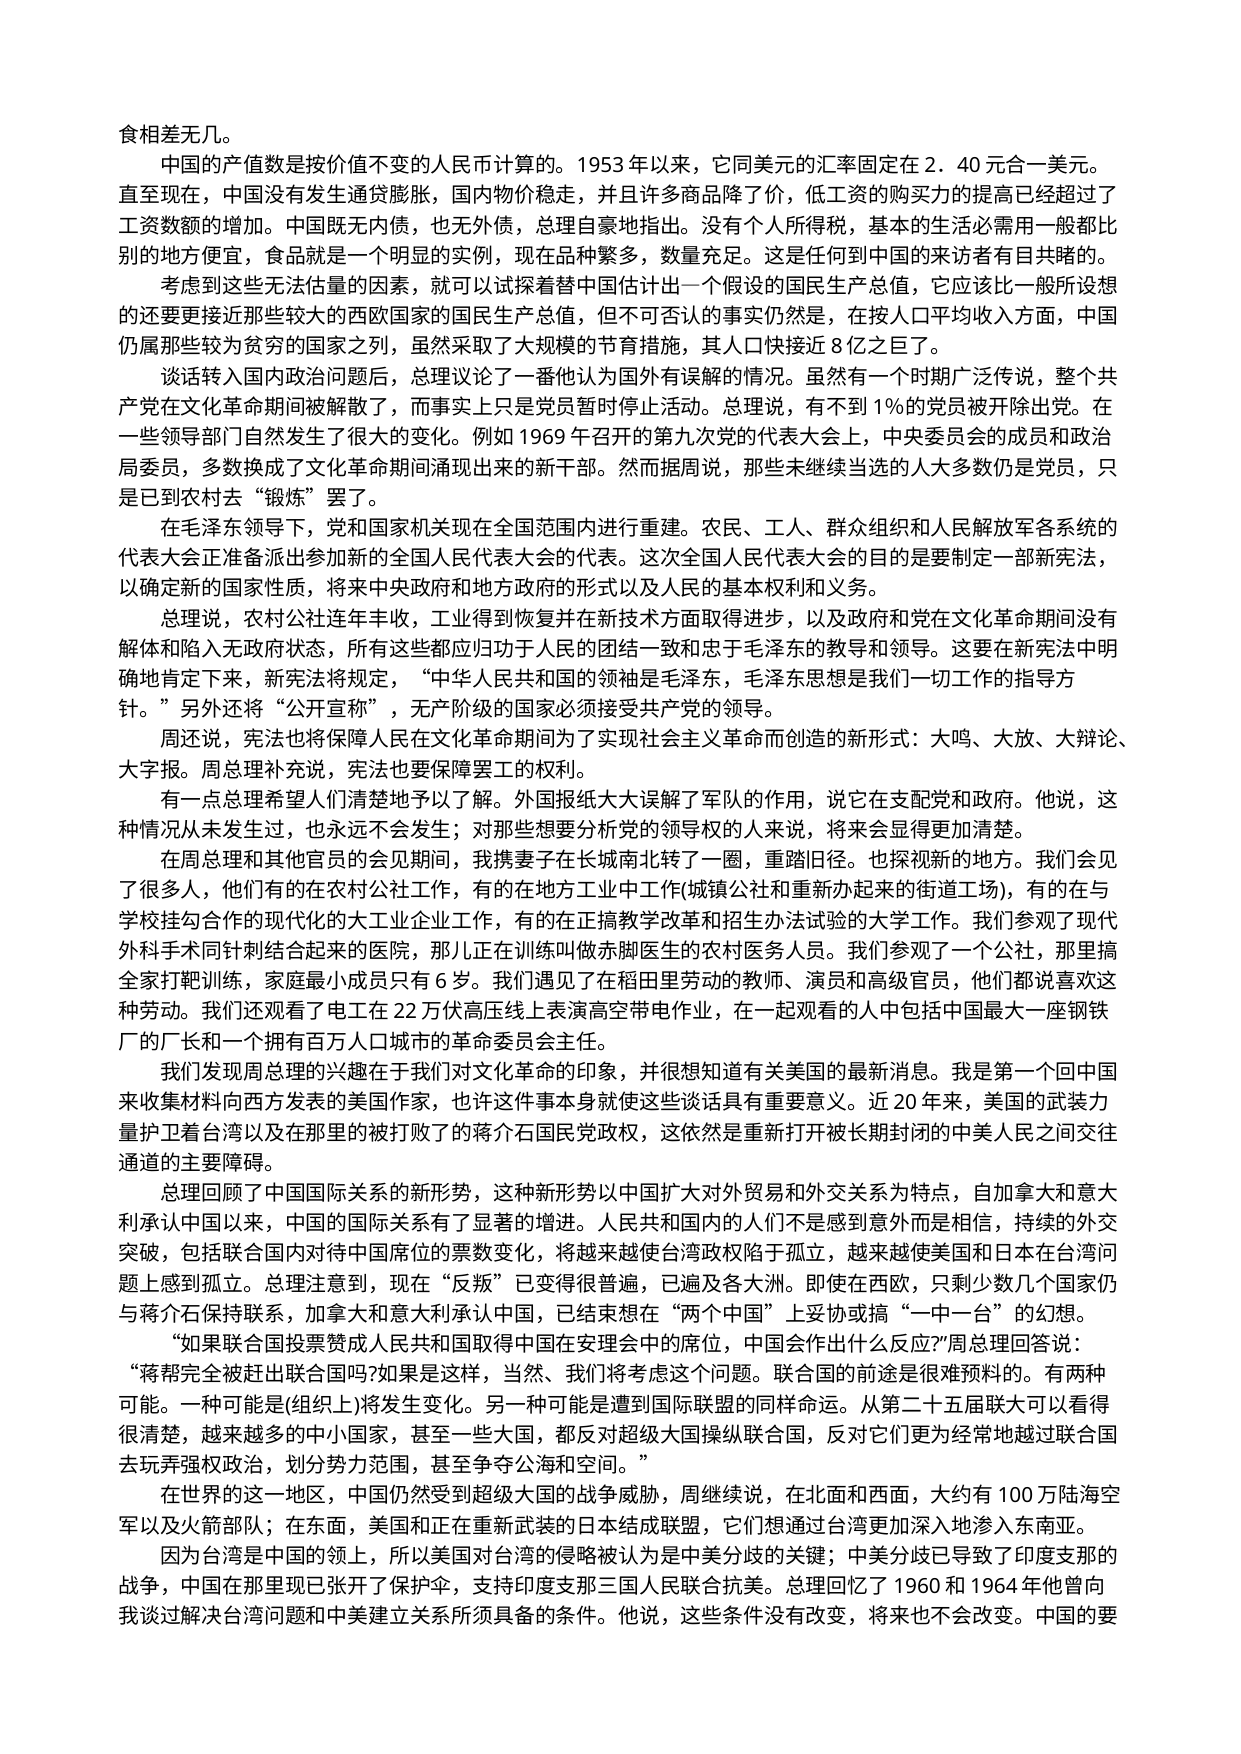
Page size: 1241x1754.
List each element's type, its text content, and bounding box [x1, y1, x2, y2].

text 我们发现周总理的兴趣在于我们对文化革命的印象，并很想知道有关美国的最新消息。我是第一个回中国来收集材料向西方发表的美国作家，也许这件事本身就使这些谈话具有重要意义。近20年来，美国的武装力量护卫着台湾以及在那里的被打败了的蒋介石国民党政权，这依然是重新打开被长期封闭的中美人民之间交往通道的主要障碍。 [118, 1055, 1122, 1176]
text 因为台湾是中国的领上，所以美国对台湾的侵略被认为是中美分歧的关键；中美分歧已导致了印度支那的战争，中国在那里现已张开了保护伞，支持印度支那三国人民联合抗美。总理回忆了1960和1964年他曾向我谈过解决台湾问题和中美建立关系所须具备的条件。他说，这些条件没有改变，将来也不会改变。中国的要 [118, 1539, 1122, 1630]
text 食相差无几。 [118, 118, 1122, 148]
text 谈话转入国内政治问题后，总理议论了一番他认为国外有误解的情况。虽然有一个时期广泛传说，整个共产党在文化革命期间被解散了，而事实上只是党员暂时停止活动。总理说，有不到1％的党员被开除出党。在一些领导部门自然发生了很大的变化。例如1969午召开的第九次党的代表大会上，中央委员会的成员和政治局委员，多数换成了文化革命期间涌现出来的新干部。然而据周说，那些未继续当选的人大多数仍是党员，只是已到农村去“锻炼”罢了。 [118, 360, 1122, 511]
text 周还说，宪法也将保障人民在文化革命期间为了实现社会主义革命而创造的新形式：大鸣、大放、大辩论、大字报。周总理补充说，宪法也要保障罢工的权利。 [118, 723, 1122, 783]
text 在周总理和其他官员的会见期间，我携妻子在长城南北转了一圈，重踏旧径。也探视新的地方。我们会见了很多人，他们有的在农村公社工作，有的在地方工业中工作(城镇公社和重新办起来的街道工场)，有的在与学校挂勾合作的现代化的大工业企业工作，有的在正搞教学改革和招生办法试验的大学工作。我们参观了现代外科手术同针刺结合起来的医院，那儿正在训练叫做赤脚医生的农村医务人员。我们参观了一个公社，那里搞全家打靶训练，家庭最小成员只有6岁。我们遇见了在稻田里劳动的教师、演员和高级官员，他们都说喜欢这种劳动。我们还观看了电工在22万伏高压线上表演高空带电作业，在一起观看的人中包括中国最大一座钢铁厂的厂长和一个拥有百万人口城市的革命委员会主任。 [118, 843, 1122, 1055]
text 考虑到这些无法估量的因素，就可以试探着替中国估计出—个假设的国民生产总值，它应该比一般所设想的还要更接近那些较大的西欧国家的国民生产总值，但不可否认的事实仍然是，在按人口平均收入方面，中国仍属那些较为贫穷的国家之列，虽然采取了大规模的节育措施，其人口快接近8亿之巨了。 [118, 269, 1122, 360]
text 有一点总理希望人们清楚地予以了解。外国报纸大大误解了军队的作用，说它在支配党和政府。他说，这种情况从未发生过，也永远不会发生；对那些想要分析党的领导权的人来说，将来会显得更加清楚。 [118, 783, 1122, 843]
text 在毛泽东领导下，党和国家机关现在全国范围内进行重建。农民、工人、群众组织和人民解放军各系统的代表大会正准备派出参加新的全国人民代表大会的代表。这次全国人民代表大会的目的是要制定一部新宪法，以确定新的国家性质，将来中央政府和地方政府的形式以及人民的基本权利和义务。 [118, 511, 1122, 602]
text 总理回顾了中国国际关系的新形势，这种新形势以中国扩大对外贸易和外交关系为特点，自加拿大和意大利承认中国以来，中国的国际关系有了显著的增进。人民共和国内的人们不是感到意外而是相信，持续的外交突破，包括联合国内对待中国席位的票数变化，将越来越使台湾政权陷于孤立，越来越使美国和日本在台湾问题上感到孤立。总理注意到，现在“反叛”已变得很普遍，已遍及各大洲。即使在西欧，只剩少数几个国家仍与蒋介石保持联系，加拿大和意大利承认中国，已结束想在“两个中国”上妥协或搞“一中一台”的幻想。 [118, 1176, 1122, 1327]
text “如果联合国投票赞成人民共和国取得中国在安理会中的席位，中国会作出什么反应?”周总理回答说：“蒋帮完全被赶出联合国吗?如果是这样，当然、我们将考虑这个问题。联合国的前途是很难预料的。有两种可能。一种可能是(组织上)将发生变化。另一种可能是遭到国际联盟的同样命运。从第二十五届联大可以看得很清楚，越来越多的中小国家，甚至一些大国，都反对超级大国操纵联合国，反对它们更为经常地越过联合国去玩弄强权政治，划分势力范围，甚至争夺公海和空间。” [118, 1327, 1122, 1479]
text 中国的产值数是按价值不变的人民币计算的。1953年以来，它同美元的汇率固定在2．40元合一美元。直至现在，中国没有发生通贷膨胀，国内物价稳走，并且许多商品降了价，低工资的购买力的提高已经超过了工资数额的增加。中国既无内债，也无外债，总理自豪地指出。没有个人所得税，基本的生活必需用一般都比别的地方便宜，食品就是一个明显的实例，现在品种繁多，数量充足。这是任何到中国的来访者有目共睹的。 [118, 148, 1122, 269]
text 在世界的这一地区，中国仍然受到超级大国的战争威胁，周继续说，在北面和西面，大约有100万陆海空军以及火箭部队；在东面，美国和正在重新武装的日本结成联盟，它们想通过台湾更加深入地渗入东南亚。 [118, 1479, 1122, 1539]
text 总理说，农村公社连年丰收，工业得到恢复并在新技术方面取得进步，以及政府和党在文化革命期间没有解体和陷入无政府状态，所有这些都应归功于人民的团结一致和忠于毛泽东的教导和领导。这要在新宪法中明确地肯定下来，新宪法将规定，“中华人民共和国的领袖是毛泽东，毛泽东思想是我们一切工作的指导方针。”另外还将“公开宣称”，无产阶级的国家必须接受共产党的领导。 [118, 602, 1122, 723]
